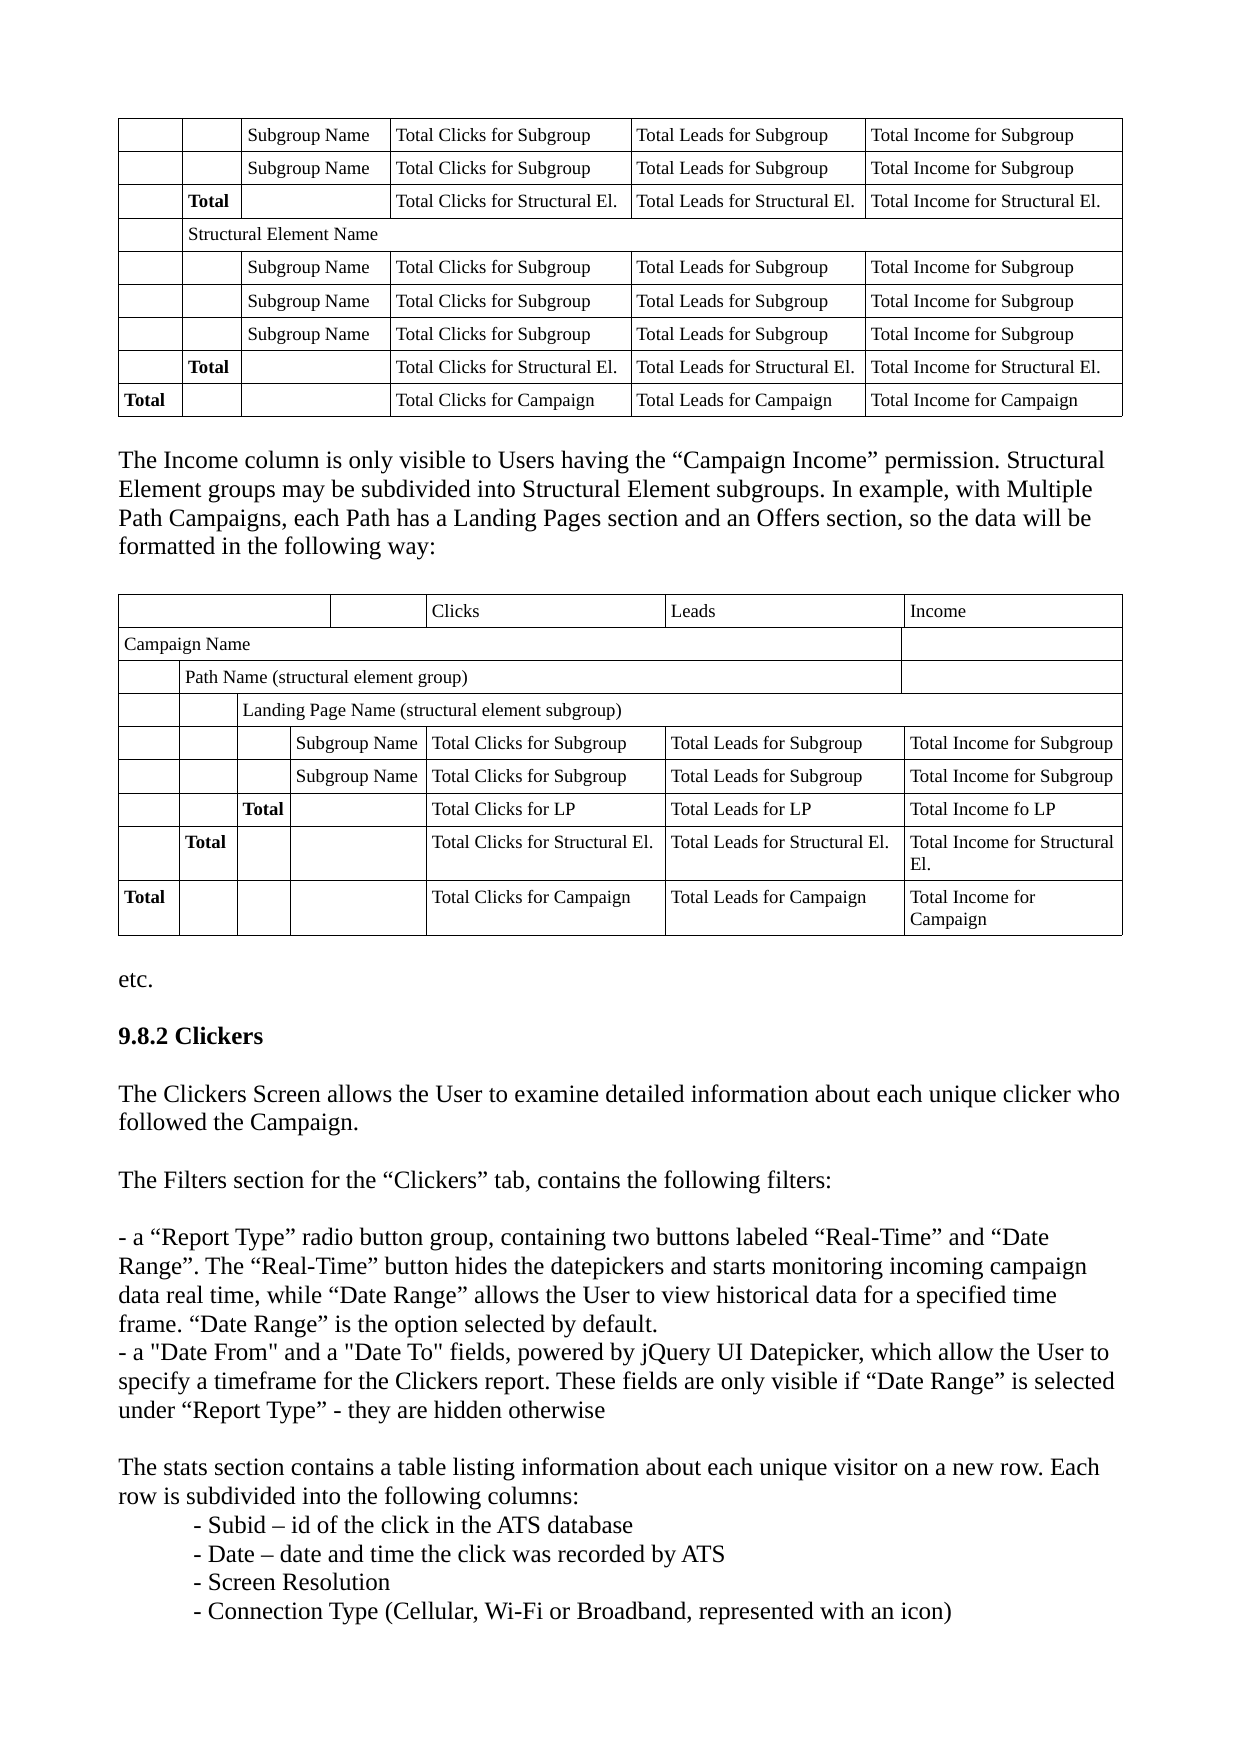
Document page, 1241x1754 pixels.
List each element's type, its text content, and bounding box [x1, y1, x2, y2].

table_cell Landing Page Name (structural element subgroup) [238, 694, 1122, 726]
table_cell [183, 152, 241, 184]
table_cell [119, 827, 179, 880]
table_cell Total Clicks for Structural El. [391, 351, 631, 383]
table_cell Total Clicks for Subgroup [427, 727, 665, 759]
table_cell Total Clicks for Subgroup [391, 119, 631, 151]
table_cell [119, 794, 179, 826]
table_cell [238, 727, 290, 759]
table_header Clicks [427, 595, 665, 627]
table_cell [183, 285, 241, 317]
table_cell Total Income for Structural El. [905, 827, 1122, 880]
table_header Leads [666, 595, 904, 627]
table_cell Campaign Name [119, 628, 901, 660]
table_cell Total Clicks for LP [427, 794, 665, 826]
table_cell [183, 252, 241, 284]
text etc. 9.8.2 Clickers The Clickers Screen allows the User to examine detailed information about each unique clicker who followed the Campaign. The Filters section for the “Clickers” tab, contains the following filters: - a “Report Type” radio button group, containing two buttons labeled “Real-Time” and “Date Range”. The “Real-Time” button hides the datepickers and starts monitoring incoming campaign data real time, while “Date Range” allows the User to view historical data for a specified time frame. “Date Range” is the option selected by default. - a "Date From" and a "Date To" fields, powered by jQuery UI Datepicker, which allow the User to specify a timeframe for the Clickers report. These fields are only visible if “Date Range” is selected under “Report Type” - they are hidden otherwise The stats section contains a table listing information about each unique visitor on a new row. Each row is subdivided into the following columns: - Subid – id of the click in the ATS database - Date – date and time the click was recorded by ATS - Screen Resolution - Connection Type (Cellular, Wi-Fi or Broadband, represented with an icon) [118, 936, 1122, 1625]
table_cell Total Leads for Campaign [632, 384, 865, 416]
table_cell Total Clicks for Subgroup [391, 152, 631, 184]
table_cell [119, 252, 182, 284]
table_cell Total [119, 384, 182, 416]
table_cell Total Leads for Subgroup [666, 760, 904, 792]
table_cell Total Income for Subgroup [866, 252, 1122, 284]
table_cell Subgroup Name [242, 119, 390, 151]
table_header [119, 595, 330, 627]
table_cell Total Clicks for Subgroup [427, 760, 665, 792]
table_cell Total Leads for Structural El. [632, 185, 865, 217]
text The Income column is only visible to Users having the “Campaign Income” permission. Structural Element groups may be subdivided into Structural Element subgroups. In example, with Multiple Path Campaigns, each Path has a Landing Pages section and an Offers section, so the data will be formatted in the following way: [118, 417, 1122, 594]
table_cell Total [183, 185, 241, 217]
table_cell Total Income for Subgroup [905, 727, 1122, 759]
table_cell Structural Element Name [183, 219, 1122, 251]
table_header Income [905, 595, 1122, 627]
table_cell Total [119, 881, 179, 935]
table_cell Total Income for Campaign [905, 881, 1122, 935]
table_cell [242, 185, 390, 217]
table_cell [119, 152, 182, 184]
table_cell Total Leads for Campaign [666, 881, 904, 935]
table_cell [238, 881, 290, 935]
table_cell Total Income for Subgroup [866, 119, 1122, 151]
table_cell [183, 119, 241, 151]
table_cell Total Leads for Subgroup [632, 285, 865, 317]
table_cell [119, 694, 179, 726]
table_cell Subgroup Name [242, 252, 390, 284]
table_cell [183, 384, 241, 416]
table_cell Total Clicks for Structural El. [391, 185, 631, 217]
table_cell Total Clicks for Structural El. [427, 827, 665, 880]
table_cell [902, 628, 1122, 660]
table_cell [238, 827, 290, 880]
table_cell [119, 760, 179, 792]
table_cell Total Leads for Subgroup [632, 152, 865, 184]
table_cell [180, 760, 237, 792]
table_cell Total Income for Structural El. [866, 185, 1122, 217]
table_cell [291, 881, 426, 935]
table_cell [119, 185, 182, 217]
table_cell Total [238, 794, 290, 826]
table_cell [180, 727, 237, 759]
table_cell Path Name (structural element group) [180, 661, 901, 693]
table_cell [119, 119, 182, 151]
table_cell Total Income for Subgroup [866, 318, 1122, 350]
table_cell Total Income for Campaign [866, 384, 1122, 416]
table_cell [291, 794, 426, 826]
table_cell [119, 661, 179, 693]
table_cell Total Income for Structural El. [866, 351, 1122, 383]
table_cell Subgroup Name [291, 760, 426, 792]
table_cell [242, 351, 390, 383]
table_cell Total Clicks for Campaign [427, 881, 665, 935]
table_cell Total Leads for Subgroup [666, 727, 904, 759]
table_cell Total Clicks for Subgroup [391, 285, 631, 317]
table_cell [119, 727, 179, 759]
table_cell [183, 318, 241, 350]
table_cell [902, 661, 1122, 693]
table_cell Subgroup Name [242, 318, 390, 350]
table_cell [180, 794, 237, 826]
table_cell [180, 694, 237, 726]
table_cell Subgroup Name [291, 727, 426, 759]
table_cell Total Clicks for Campaign [391, 384, 631, 416]
table_cell Total Income for Subgroup [866, 285, 1122, 317]
table_cell [291, 827, 426, 880]
table_cell Total Income for Subgroup [905, 760, 1122, 792]
table_cell Subgroup Name [242, 152, 390, 184]
table_header [331, 595, 426, 627]
table_cell Total Leads for LP [666, 794, 904, 826]
table_cell Total Income for Subgroup [866, 152, 1122, 184]
table_cell Total Clicks for Subgroup [391, 318, 631, 350]
table_cell Total Income fo LP [905, 794, 1122, 826]
table_cell Total Leads for Subgroup [632, 252, 865, 284]
table_cell Subgroup Name [242, 285, 390, 317]
table_cell [119, 285, 182, 317]
table_cell [119, 219, 182, 251]
table_cell [238, 760, 290, 792]
table_cell Total Leads for Structural El. [666, 827, 904, 880]
table_cell Total Leads for Subgroup [632, 318, 865, 350]
table_cell Total Clicks for Subgroup [391, 252, 631, 284]
table_cell [242, 384, 390, 416]
table_cell Total Leads for Structural El. [632, 351, 865, 383]
table_cell [119, 318, 182, 350]
table_cell Total [183, 351, 241, 383]
table_cell [119, 351, 182, 383]
table_cell [180, 881, 237, 935]
table_cell Total [180, 827, 237, 880]
table_cell Total Leads for Subgroup [632, 119, 865, 151]
